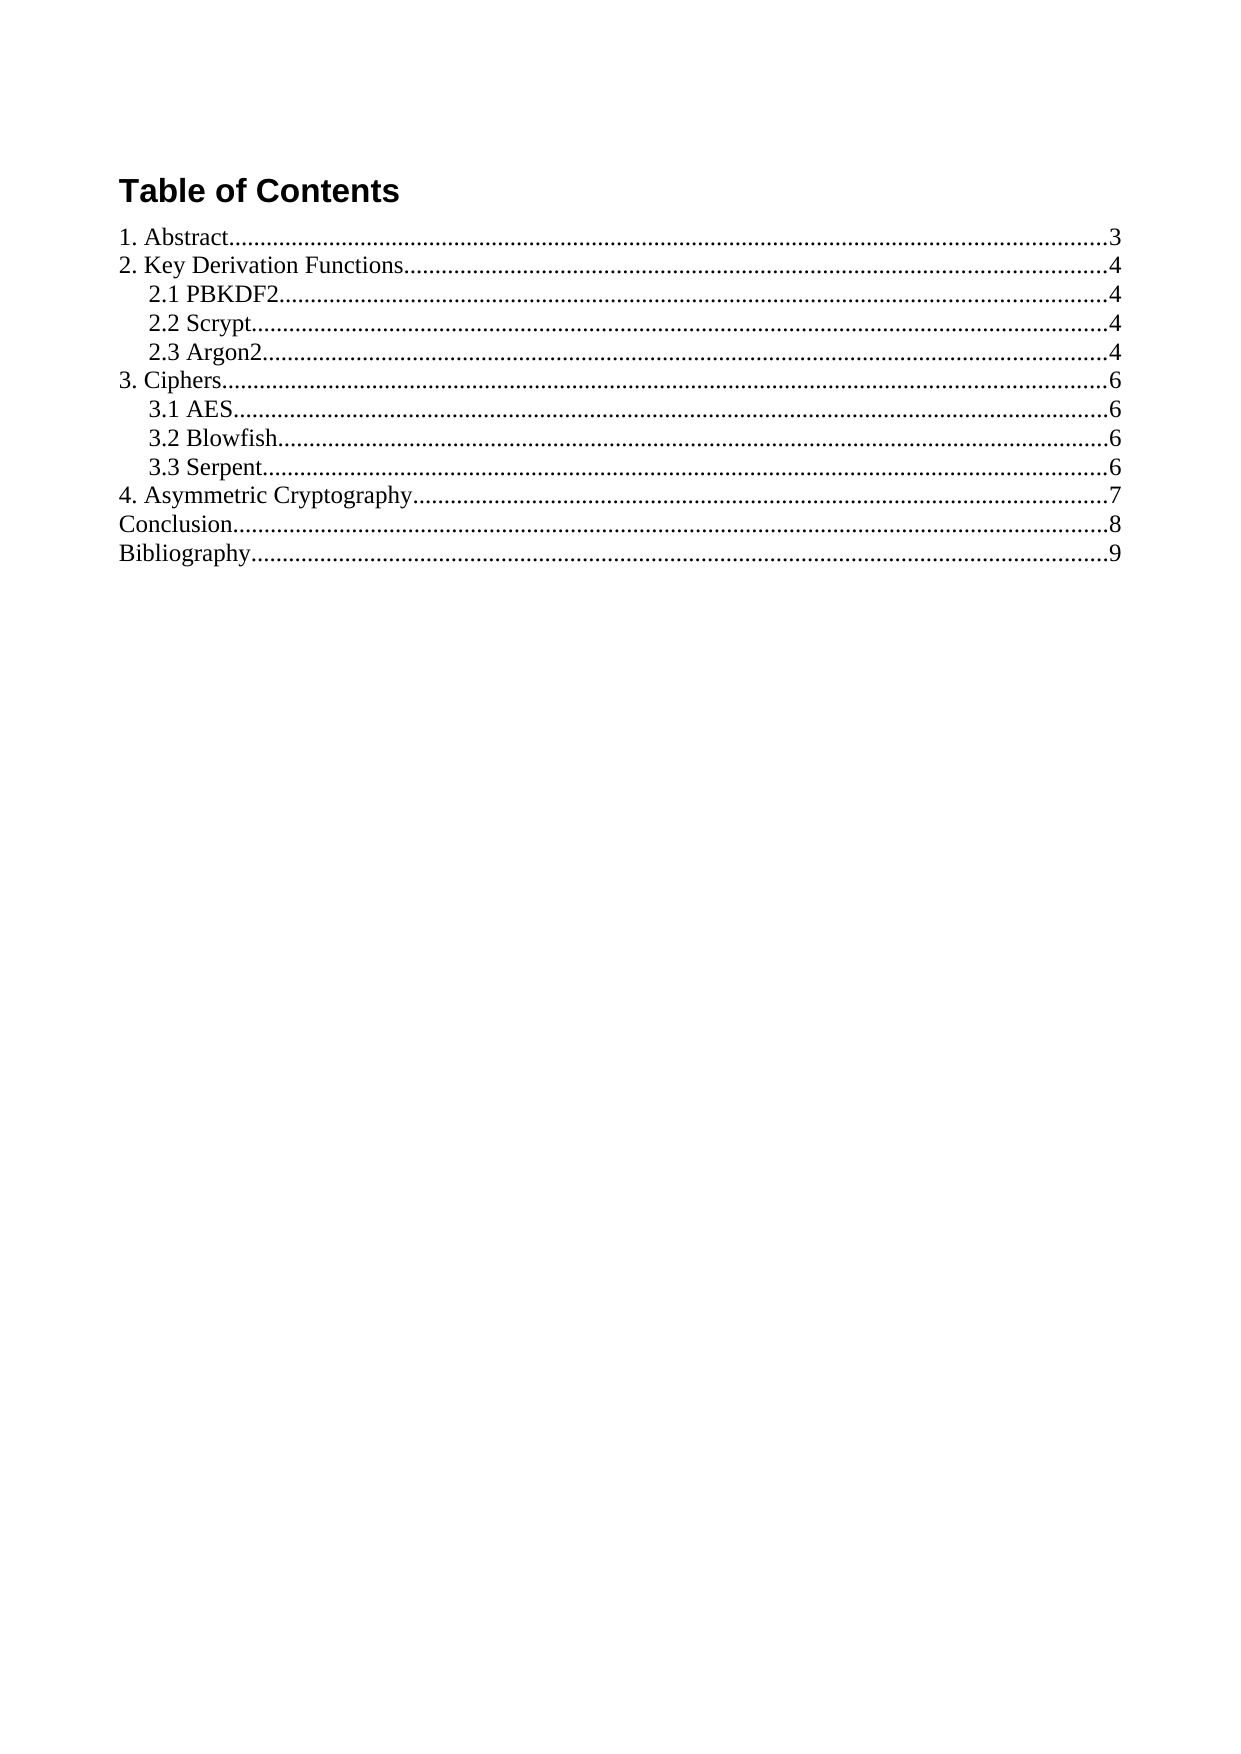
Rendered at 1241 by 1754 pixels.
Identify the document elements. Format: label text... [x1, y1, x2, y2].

text 1. Abstract 3 [119, 222, 1121, 250]
text 4. Asymmetric Cryptography 7 [119, 480, 1121, 509]
text 2.3 Argon2 4 [148, 337, 1121, 365]
text 3.3 Serpent 6 [148, 452, 1121, 480]
text 2. Key Derivation Functions 4 [119, 250, 1121, 279]
text Conclusion 8 [119, 509, 1121, 538]
text Bibliography 9 [119, 538, 1121, 567]
text 3.1 AES 6 [148, 394, 1121, 423]
text 2.2 Scrypt 4 [148, 308, 1121, 337]
text 2.1 PBKDF2 4 [148, 279, 1121, 308]
text 3. Ciphers 6 [119, 365, 1121, 394]
text 3.2 Blowfish 6 [148, 423, 1121, 452]
subtitle Table of Contents [119, 171, 1121, 209]
